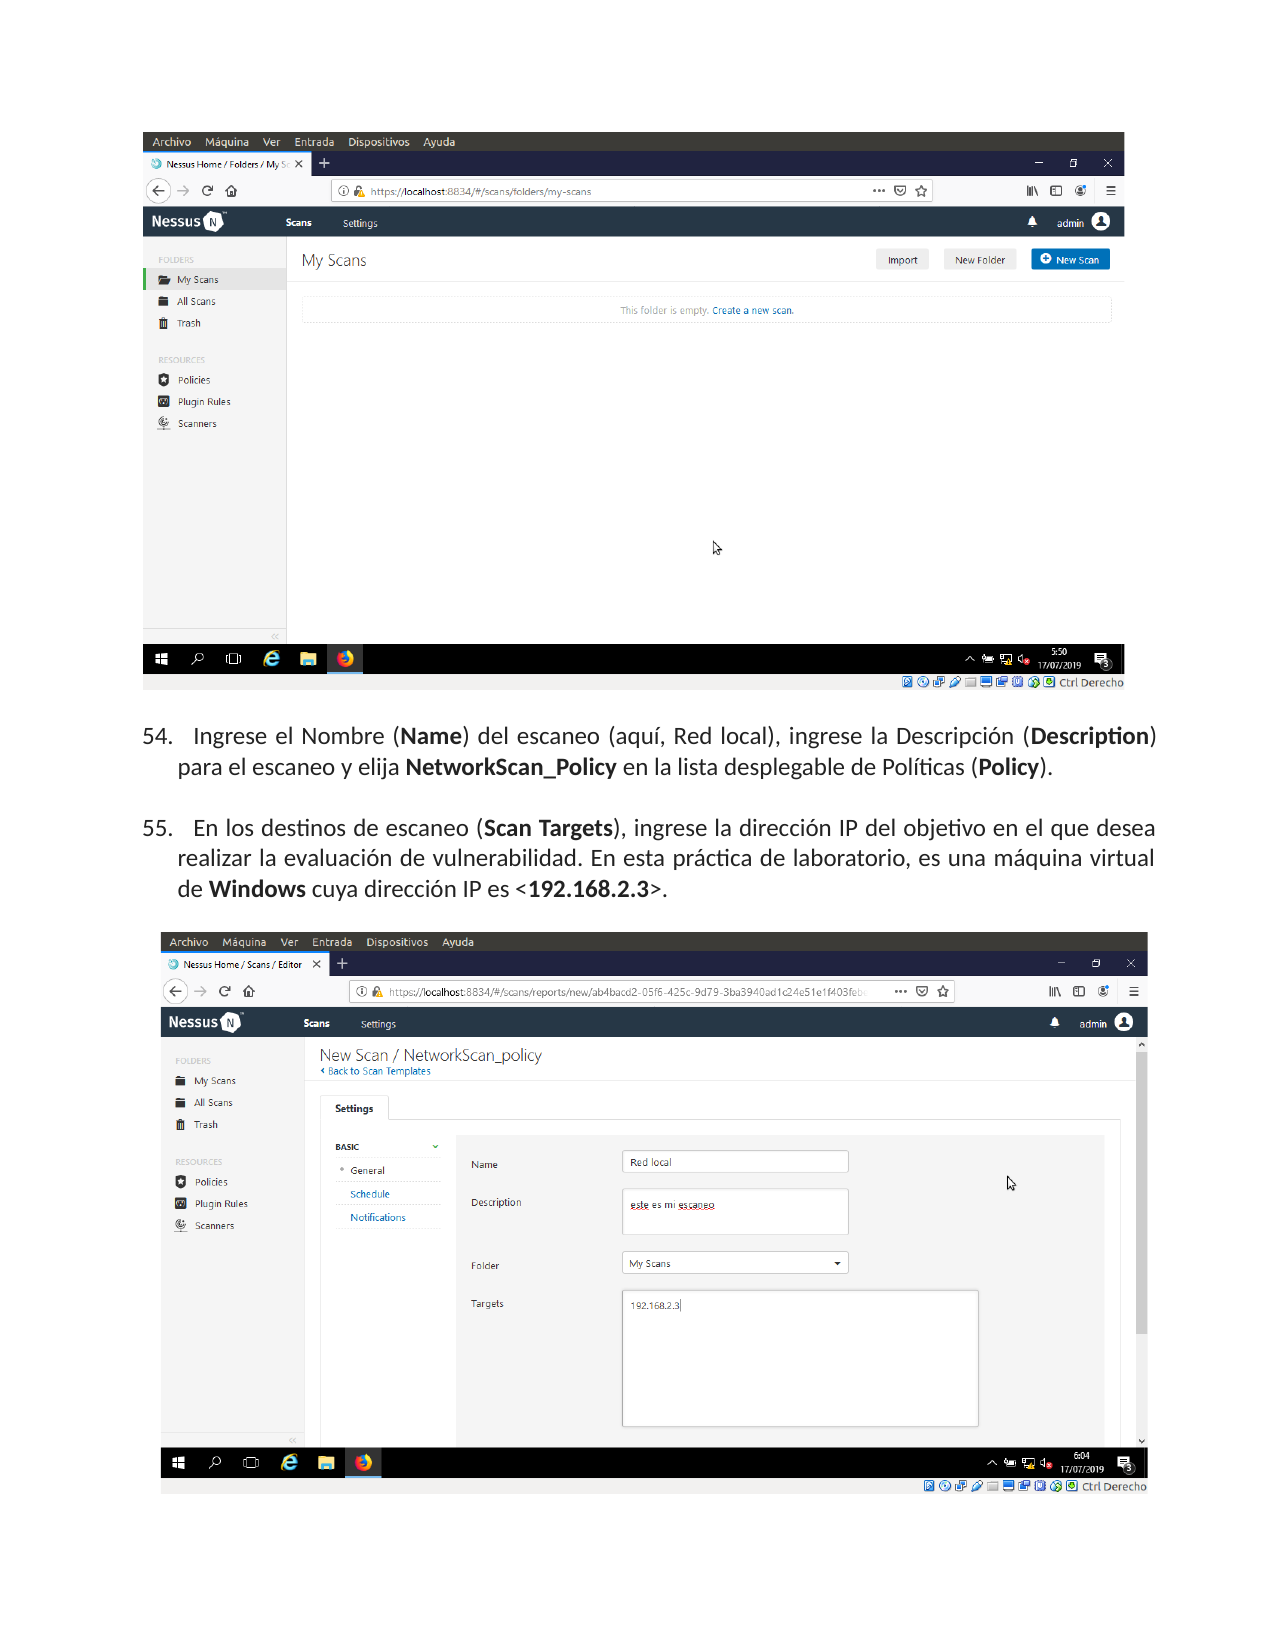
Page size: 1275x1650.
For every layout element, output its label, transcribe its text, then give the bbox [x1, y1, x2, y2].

list Ingrese el Nombre (Name) del escaneo (aquí, Red local), ingrese la Descripción (Description) para el escaneo y elija NetworkScan_Policy en la lista desplegable de Políticas (Policy). [142, 720, 1157, 781]
list En los destinos de escaneo (Scan Targets), ingrese la dirección IP del objetivo en el que desea realizar la evaluación de vulnerabilidad. En esta práctica de laboratorio, es una máquina virtual de Windows cuya dirección IP es <192.168.2.3>. [142, 812, 1157, 903]
picture [160, 932, 1148, 1494]
picture [143, 132, 1125, 690]
